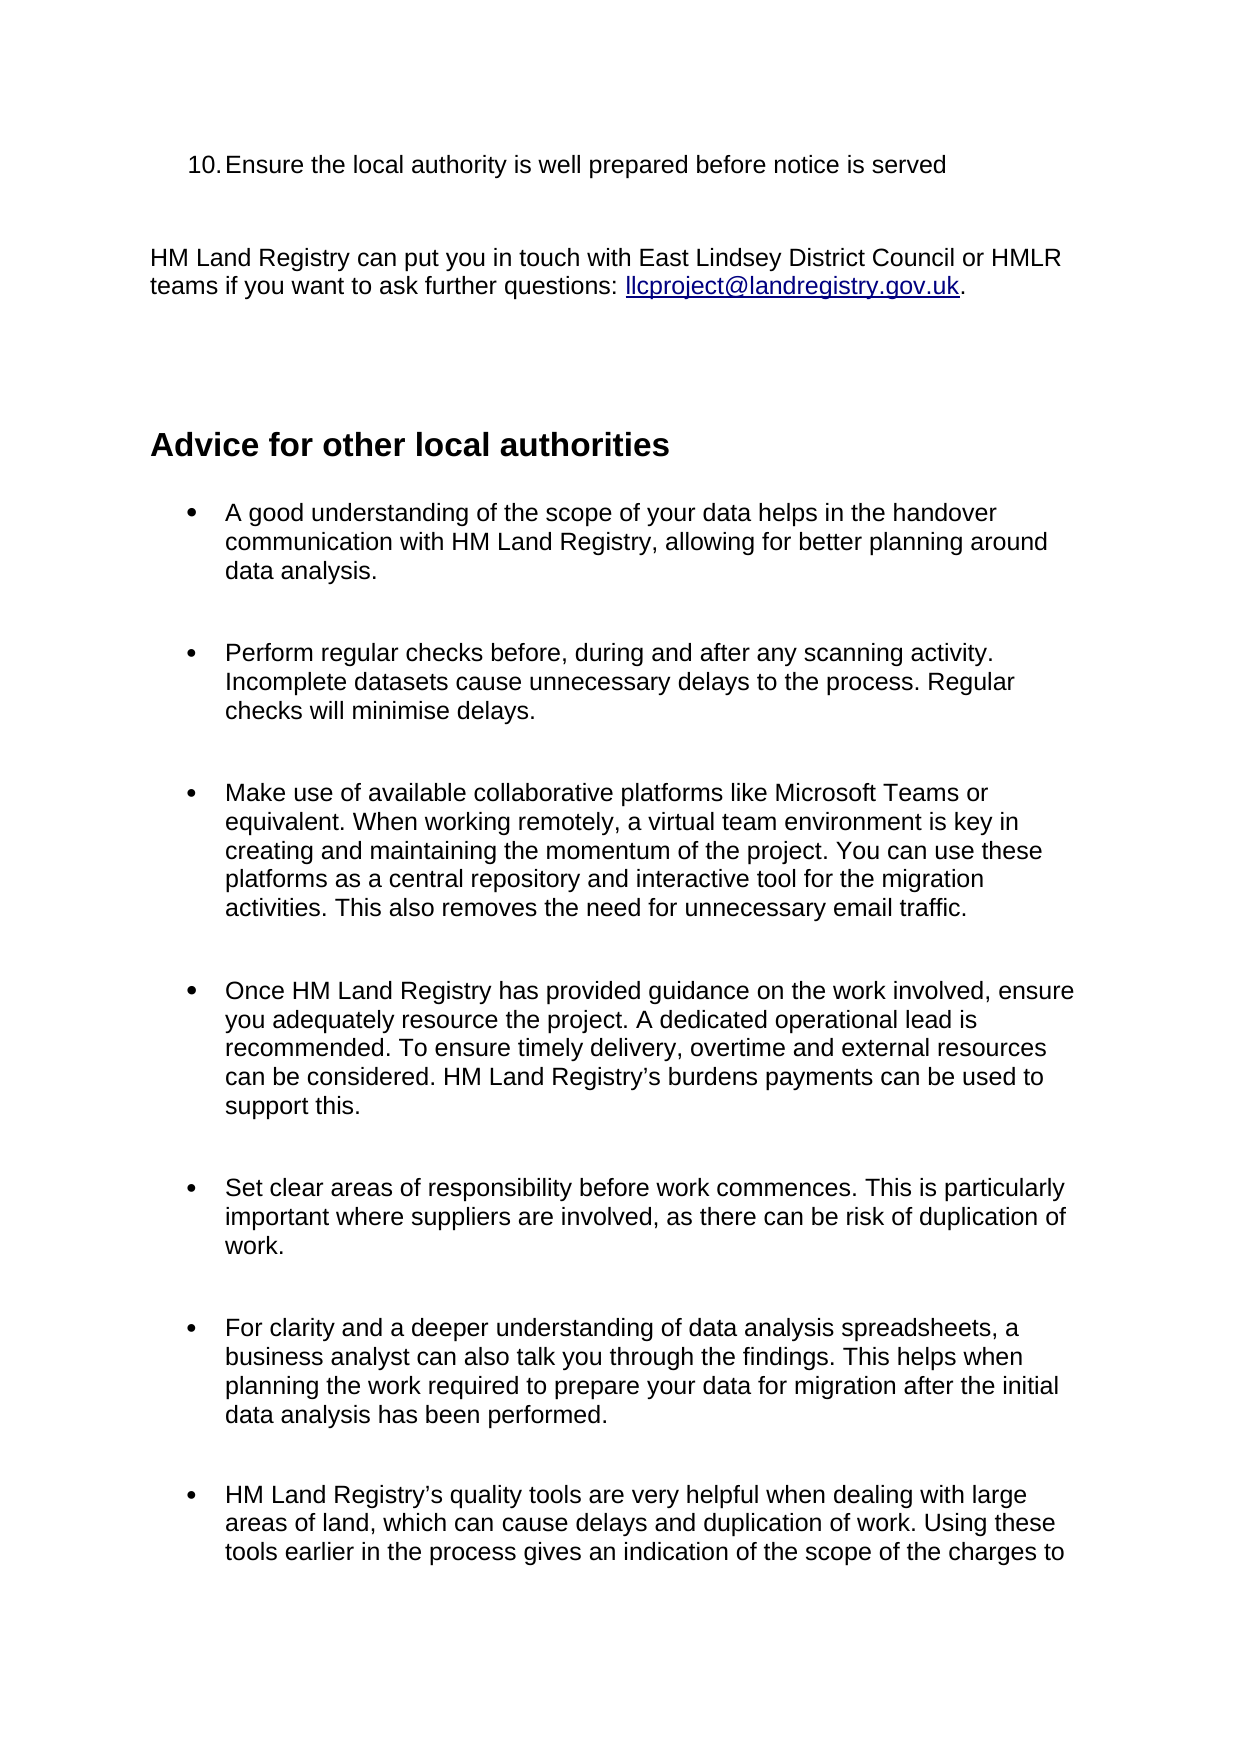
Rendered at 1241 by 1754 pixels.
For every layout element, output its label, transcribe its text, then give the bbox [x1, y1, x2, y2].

list For clarity and a deeper understanding of data analysis spreadsheets, a business analyst can also talk you through the findings. This helps when planning the work required to prepare your data for migration after the initial data analysis has been performed. [187, 1313, 1090, 1428]
text Advice for other local authorities [150, 425, 1090, 463]
list Ensure the local authority is well prepared before notice is served [187, 150, 1090, 179]
list Make use of available collaborative platforms like Microsoft Teams or equivalent. When working remotely, a virtual team environment is key in creating and maintaining the momentum of the project. You can use these platforms as a central repository and interactive tool for the migration activities. This also removes the need for unnecessary email traffic. [187, 778, 1090, 922]
list HM Land Registry’s quality tools are very helpful when dealing with large areas of land, which can cause delays and duplication of work. Using these tools earlier in the process gives an indication of the scope of the charges to [187, 1480, 1090, 1566]
list Set clear areas of responsibility before work commences. This is particularly important where suppliers are involved, as there can be risk of duplication of work. [187, 1173, 1090, 1259]
list Once HM Land Registry has provided guidance on the work involved, ensure you adequately resource the project. A dedicated operational lead is recommended. To ensure timely delivery, overtime and external resources can be considered. HM Land Registry’s burdens payments can be used to support this. [187, 976, 1090, 1119]
text HM Land Registry can put you in touch with East Lindsey District Council or HMLR teams if you want to ask further questions: llcproject@landregistry.gov.uk. [150, 242, 1090, 300]
list A good understanding of the scope of your data helps in the handover communication with HM Land Registry, allowing for better planning around data analysis. [187, 498, 1090, 584]
list Perform regular checks before, during and after any scanning activity. Incomplete datasets cause unnecessary delays to the process. Regular checks will minimise delays. [187, 638, 1090, 724]
